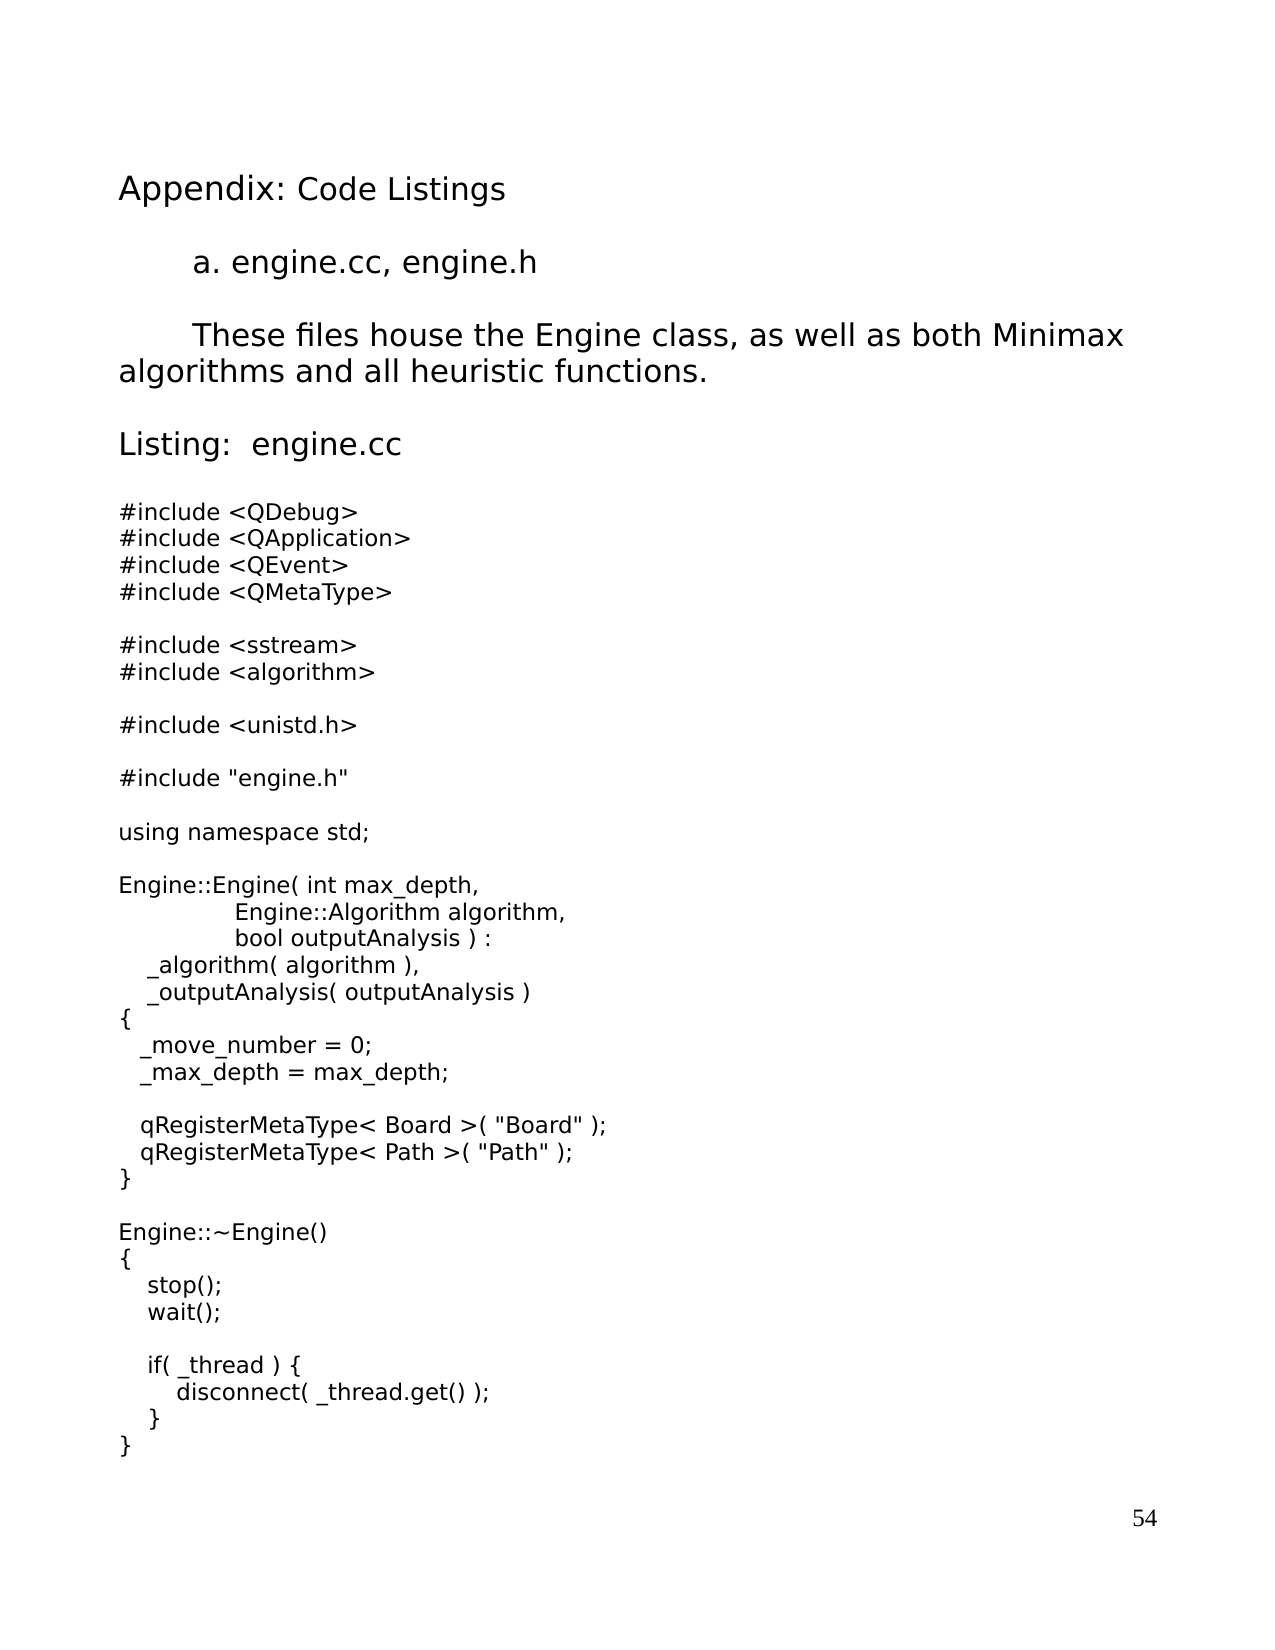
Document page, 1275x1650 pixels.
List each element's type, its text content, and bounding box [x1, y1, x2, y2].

text Engine::Engine( int max_depth, [118, 872, 1157, 899]
text a. engine.cc, engine.h [118, 244, 1157, 281]
text #include <QDebug> [118, 499, 1157, 526]
text #include <QEvent> [118, 552, 1157, 579]
text _algorithm( algorithm ), [118, 952, 1157, 979]
text #include <QMetaType> [118, 579, 1157, 606]
text These files house the Engine class, as well as both Minimax algorithms and all heuristic functions. [118, 317, 1157, 390]
text disconnect( _thread.get() ); [118, 1379, 1157, 1406]
text #include <algorithm> [118, 659, 1157, 686]
text Engine::~Engine() [118, 1219, 1157, 1246]
text stop(); [118, 1272, 1157, 1299]
text using namespace std; [118, 819, 1157, 846]
text wait(); [118, 1299, 1157, 1326]
text Listing: engine.cc [118, 426, 1157, 462]
text _outputAnalysis( outputAnalysis ) [118, 979, 1157, 1006]
text Appendix: Code Listings [118, 169, 1157, 208]
text #include "engine.h" [118, 766, 1157, 792]
text Engine::Algorithm algorithm, [118, 899, 1157, 926]
text #include <sstream> [118, 632, 1157, 659]
text } [118, 1166, 1157, 1192]
text } [118, 1432, 1157, 1459]
text #include <unistd.h> [118, 712, 1157, 739]
text #include <QApplication> [118, 526, 1157, 552]
text { [118, 1006, 1157, 1032]
text } [118, 1406, 1157, 1432]
text _max_depth = max_depth; [118, 1059, 1157, 1086]
text { [118, 1246, 1157, 1272]
text qRegisterMetaType< Path >( "Path" ); [118, 1139, 1157, 1166]
text if( _thread ) { [118, 1352, 1157, 1379]
text qRegisterMetaType< Board >( "Board" ); [118, 1112, 1157, 1139]
text _move_number = 0; [118, 1032, 1157, 1059]
text bool outputAnalysis ) : [118, 926, 1157, 952]
